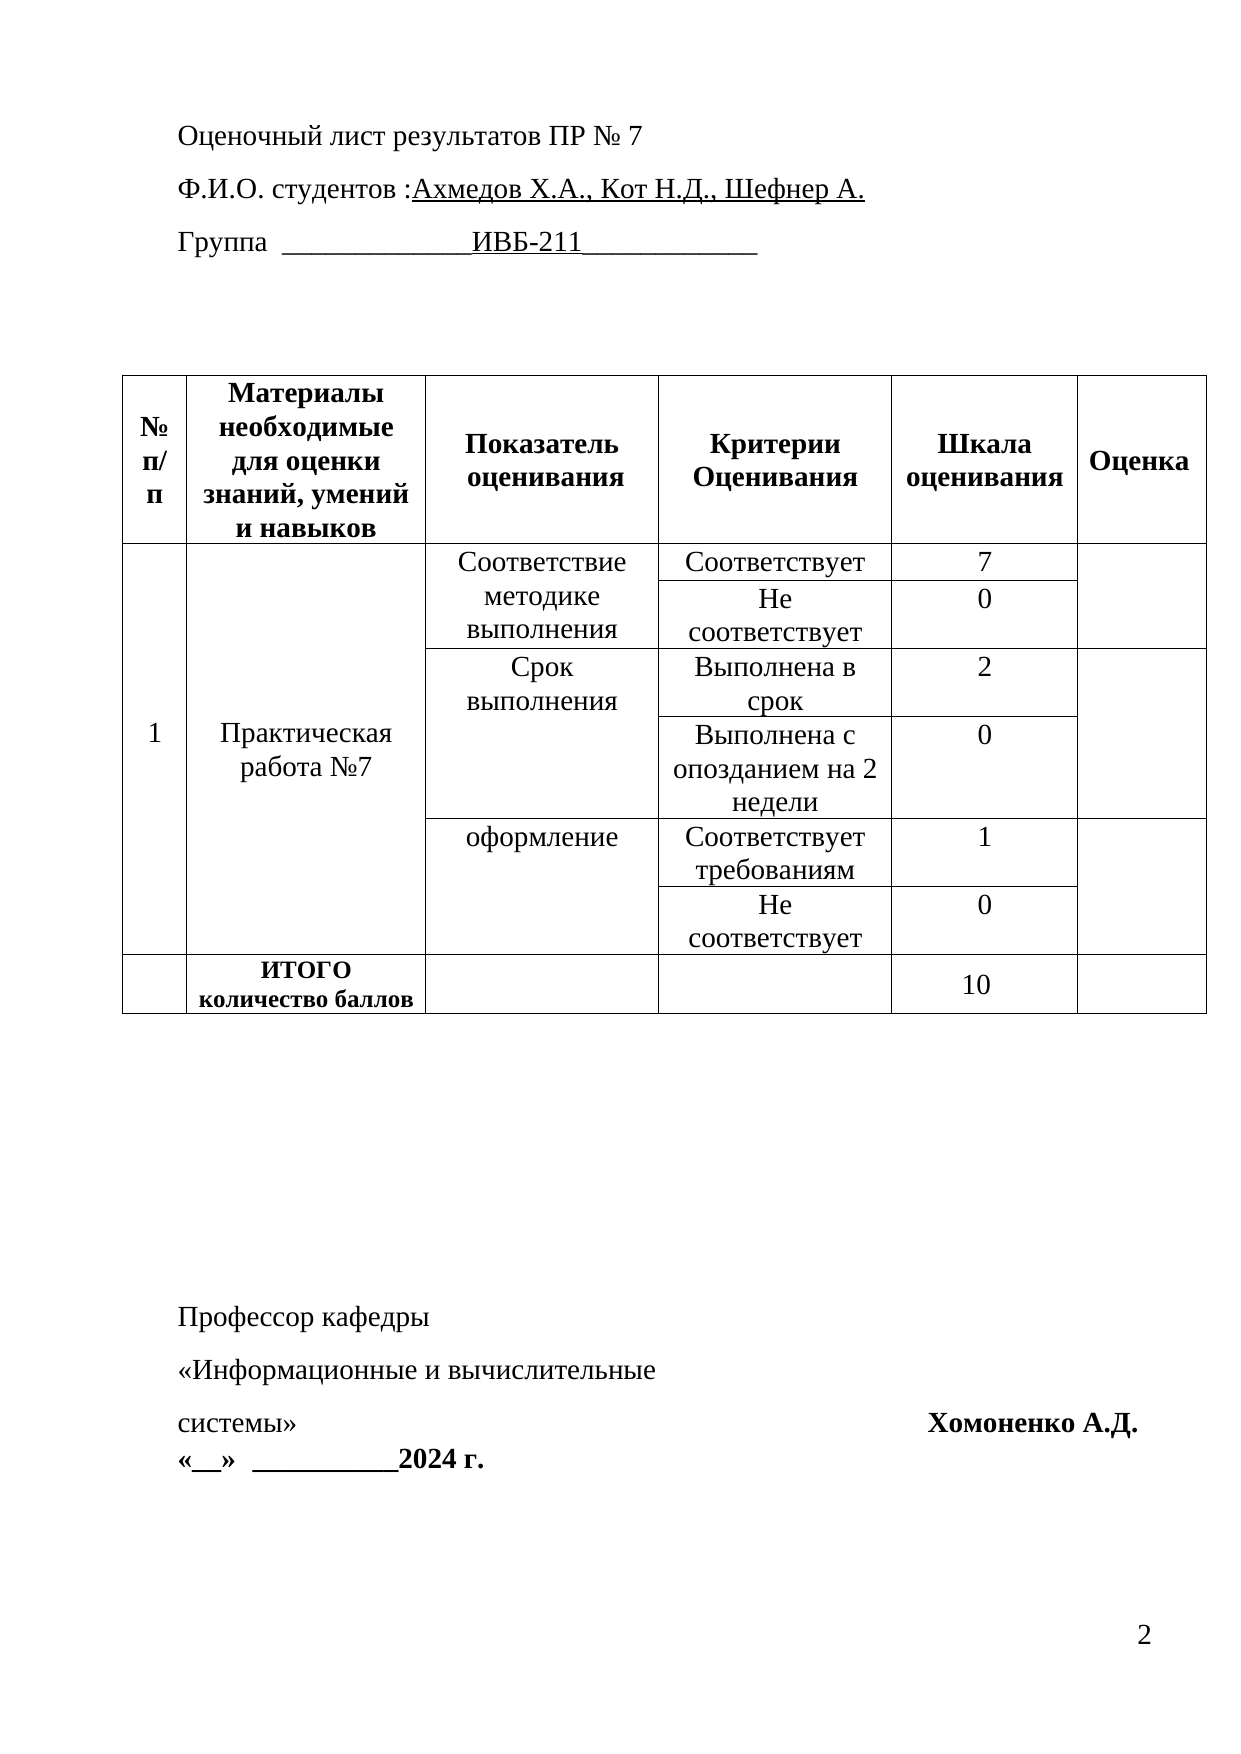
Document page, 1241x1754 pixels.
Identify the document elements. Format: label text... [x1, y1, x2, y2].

table_header № п/п [123, 376, 186, 543]
text Профессор кафедры [177, 1299, 1152, 1333]
table_cell 10 [892, 955, 1077, 1013]
table_cell 0 [892, 717, 1077, 818]
table_cell [1078, 544, 1206, 648]
table_cell [1078, 819, 1206, 954]
table_cell Выполнена с опозданием на 2 недели [659, 717, 891, 818]
text «Информационные и вычислительные [177, 1352, 1152, 1386]
table_cell оформление [426, 819, 658, 954]
text Оценочный лист результатов ПР № 7 [177, 118, 1152, 152]
table_cell 2 [892, 649, 1077, 716]
table_cell ИТОГО количество баллов [187, 955, 425, 1013]
text Ф.И.О. студентов :Ахмедов Х.А., Кот Н.Д., Шефнер А. [177, 171, 1152, 204]
table_cell 7 [892, 544, 1077, 580]
table_cell [659, 955, 891, 1013]
table_cell Соответствует [659, 544, 891, 580]
table_header Критерии Оценивания [659, 376, 891, 543]
text системы» Хомоненко А.Д. «__» __________2024 г. [177, 1405, 1152, 1475]
table_header Шкала оценивания [892, 376, 1077, 543]
table_cell Выполнена в срок [659, 649, 891, 716]
table_cell [1078, 955, 1206, 1013]
table_cell Не соответствует [659, 581, 891, 648]
table_cell [123, 955, 186, 1013]
table_cell Соответствует требованиям [659, 819, 891, 886]
table_header Материалы необходимые для оценки знаний, умений и навыков [187, 376, 425, 543]
table_cell [1078, 649, 1206, 818]
table_cell 0 [892, 887, 1077, 954]
text Группа _____________ИВБ-211____________ [177, 224, 1152, 257]
table_cell 0 [892, 581, 1077, 648]
table_cell Практическая работа №7 [187, 544, 425, 954]
table_cell 1 [892, 819, 1077, 886]
table_header Оценка [1078, 376, 1206, 543]
table_cell Не соответствует [659, 887, 891, 954]
table_cell Срок выполнения [426, 649, 658, 818]
table_cell [426, 955, 658, 1013]
table_cell 1 [123, 544, 186, 954]
table_header Показатель оценивания [426, 376, 658, 543]
table_cell Соответствие методике выполнения [426, 544, 658, 648]
